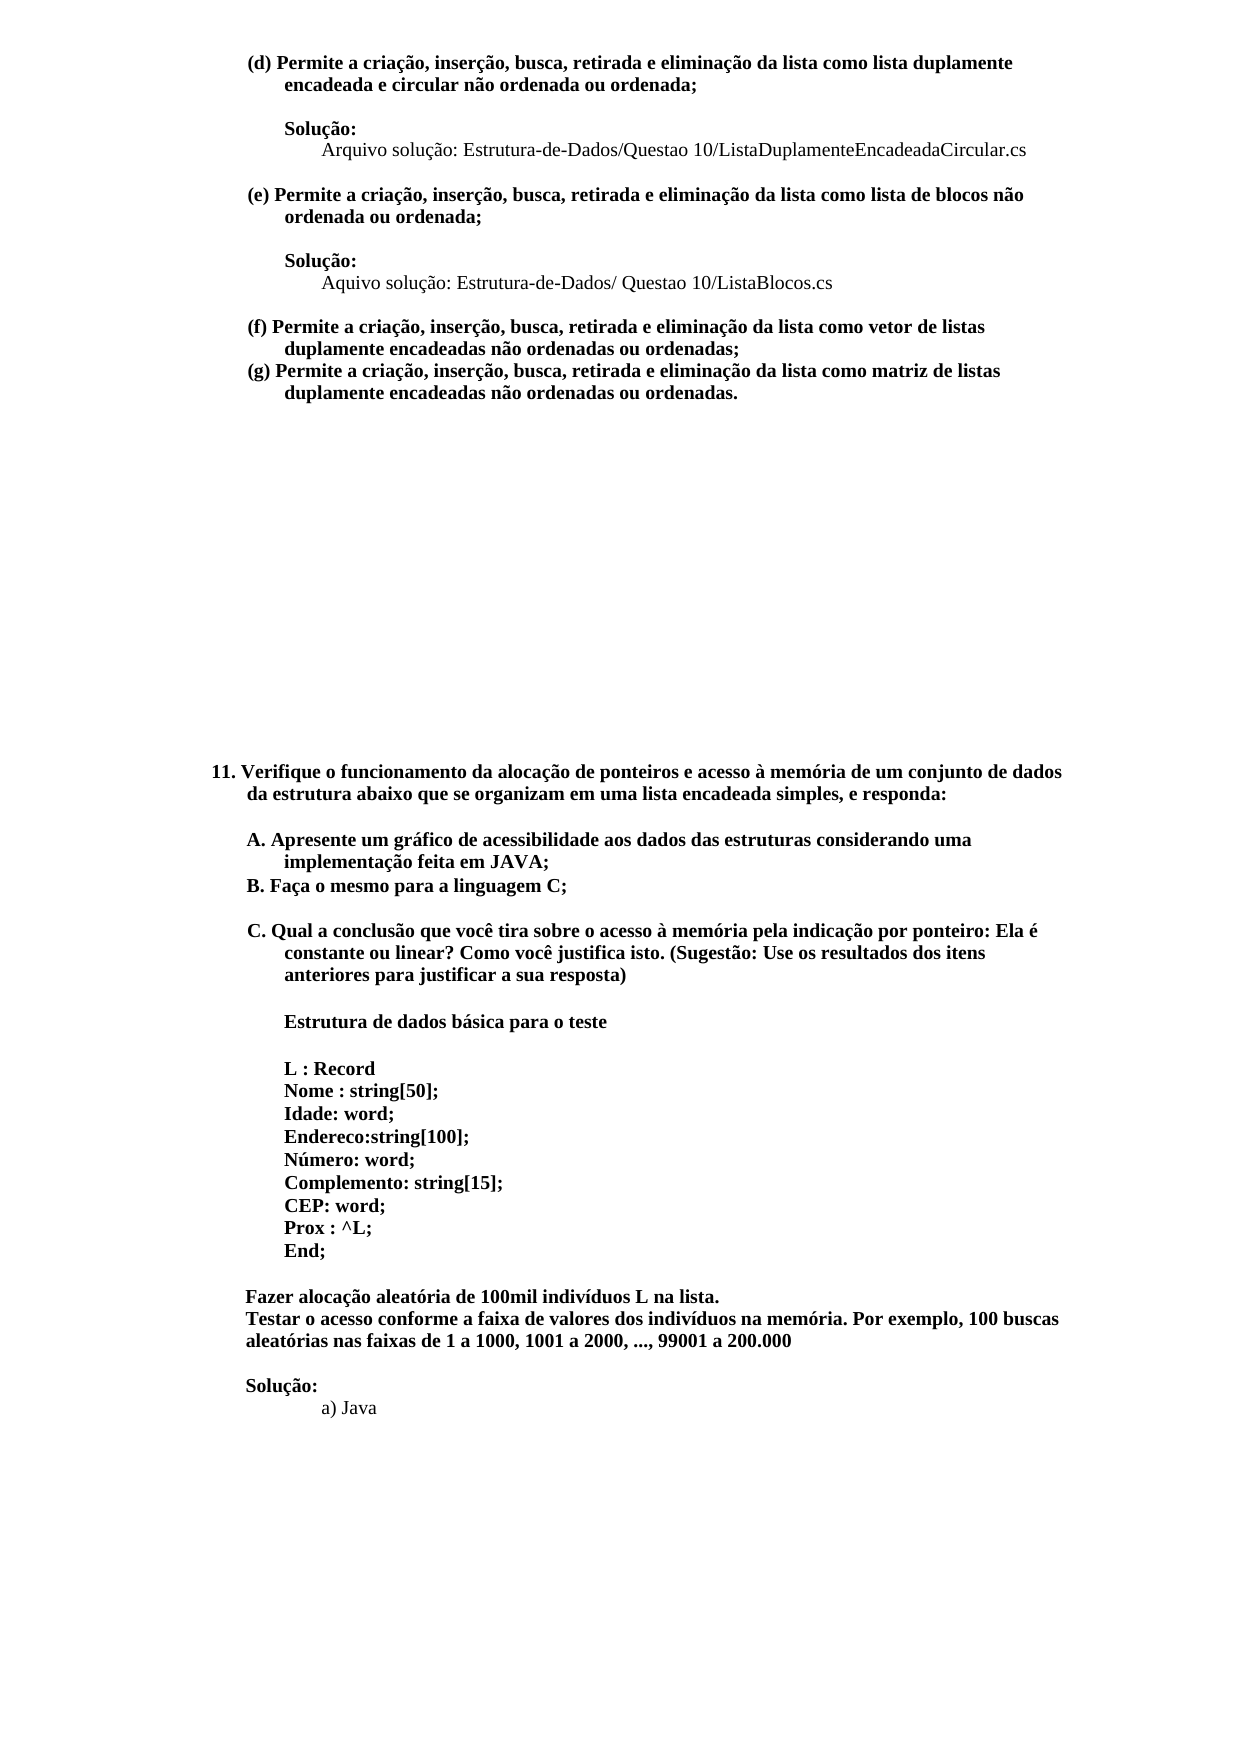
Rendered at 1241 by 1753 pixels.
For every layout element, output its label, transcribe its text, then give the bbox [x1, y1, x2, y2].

text L : Record [284, 1057, 1074, 1079]
text Testar o acesso conforme a faixa de valores dos indivíduos na memória. Por exemplo, 100 buscas aleatórias nas faixas de 1 a 1000, 1001 a 2000, ..., 99001 a 200.000 [245, 1308, 1064, 1352]
text B. Faça o mesmo para a linguagem C; [246, 874, 1074, 896]
text Estrutura de dados básica para o teste [284, 1010, 1074, 1033]
text CEP: word; [284, 1193, 1074, 1216]
text C. Qual a conclusão que você tira sobre o acesso à memória pela indicação por ponteiro: Ela é constante ou linear? Como você justifica isto. (Sugestão: Use os resultados dos itens anteriores para justificar a sua resposta) [247, 920, 1051, 986]
text A. Apresente um gráfico de acessibilidade aos dados das estruturas considerando uma implementação feita em JAVA; [246, 829, 980, 873]
text (g) Permite a criação, inserção, busca, retirada e eliminação da lista como matriz de listas duplamente encadeadas não ordenadas ou ordenadas. [247, 360, 1074, 404]
text End; [284, 1239, 1074, 1262]
text Complemento: string[15]; [284, 1171, 1074, 1193]
text Nome : string[50]; [284, 1079, 1074, 1102]
text (f) Permite a criação, inserção, busca, retirada e eliminação da lista como vetor de listas duplamente encadeadas não ordenadas ou ordenadas; [247, 316, 1074, 360]
text Número: word; [284, 1148, 1074, 1171]
text (e) Permite a criação, inserção, busca, retirada e eliminação da lista como lista de blocos não ordenada ou ordenada; Solução: Aquivo solução: Estrutura-de-Dados/ Questao 10/ListaBlocos.cs [247, 184, 1074, 316]
text Idade: word; [284, 1102, 1074, 1125]
text Prox : ^L; [284, 1216, 1074, 1239]
text Solução: a) Java [245, 1375, 1064, 1419]
text Endereco:string[100]; [284, 1125, 1074, 1148]
text (d) Permite a criação, inserção, busca, retirada e eliminação da lista como lista duplamente encadeada e circular não ordenada ou ordenada; Solução: Arquivo solução: Estrutura-de-Dados/Questao 10/ListaDuplamenteEncadeadaCircular.cs [247, 52, 1074, 183]
text 11. Verifique o funcionamento da alocação de ponteiros e acesso à memória de um conjunto de dados da estrutura abaixo que se organizam em uma lista encadeada simples, e responda: [211, 761, 1069, 805]
text Fazer alocação aleatória de 100mil indivíduos L na lista. [245, 1285, 1074, 1308]
